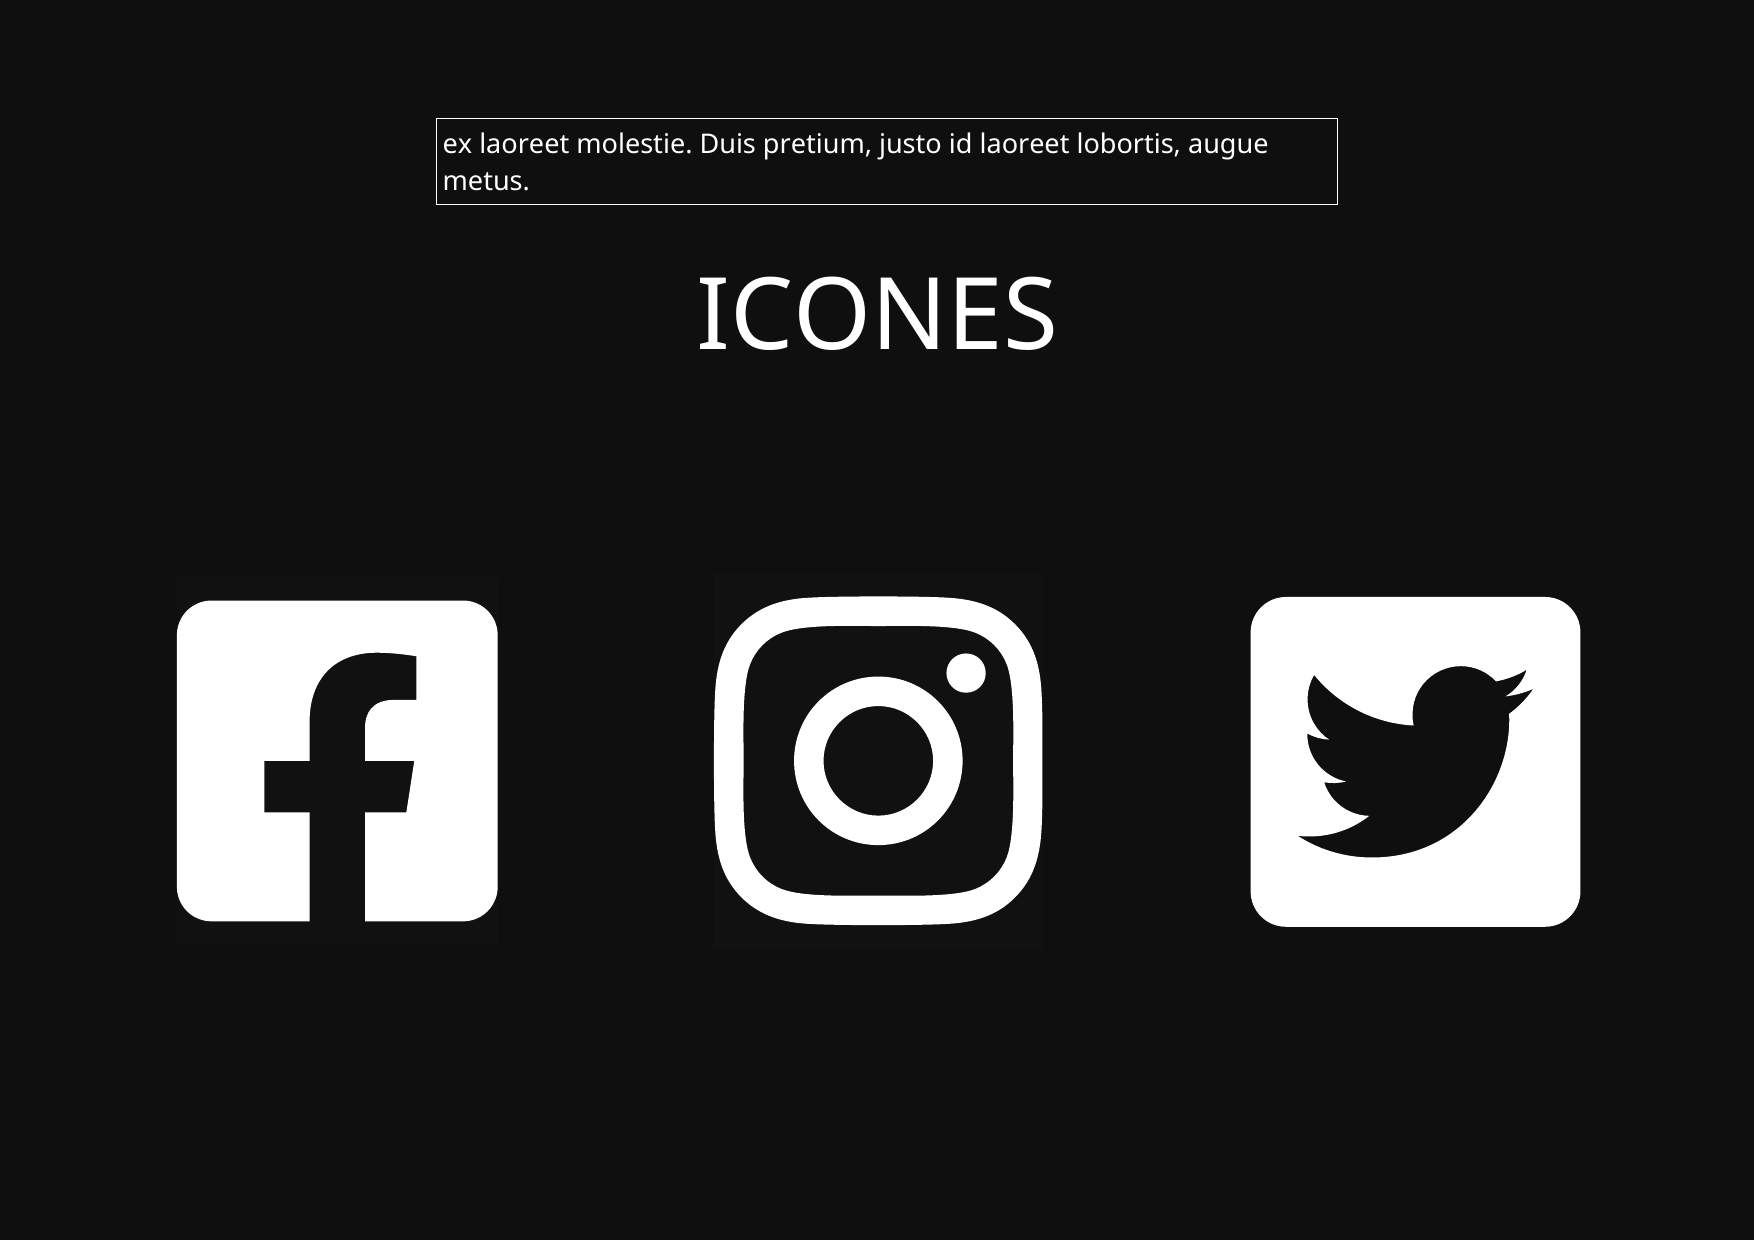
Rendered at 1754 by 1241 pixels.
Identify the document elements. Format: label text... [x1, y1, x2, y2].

text ICONES [118, 242, 1636, 378]
table_header ex laoreet molestie. Duis pretium, justo id laoreet lobortis, augue metus. [437, 119, 1337, 204]
